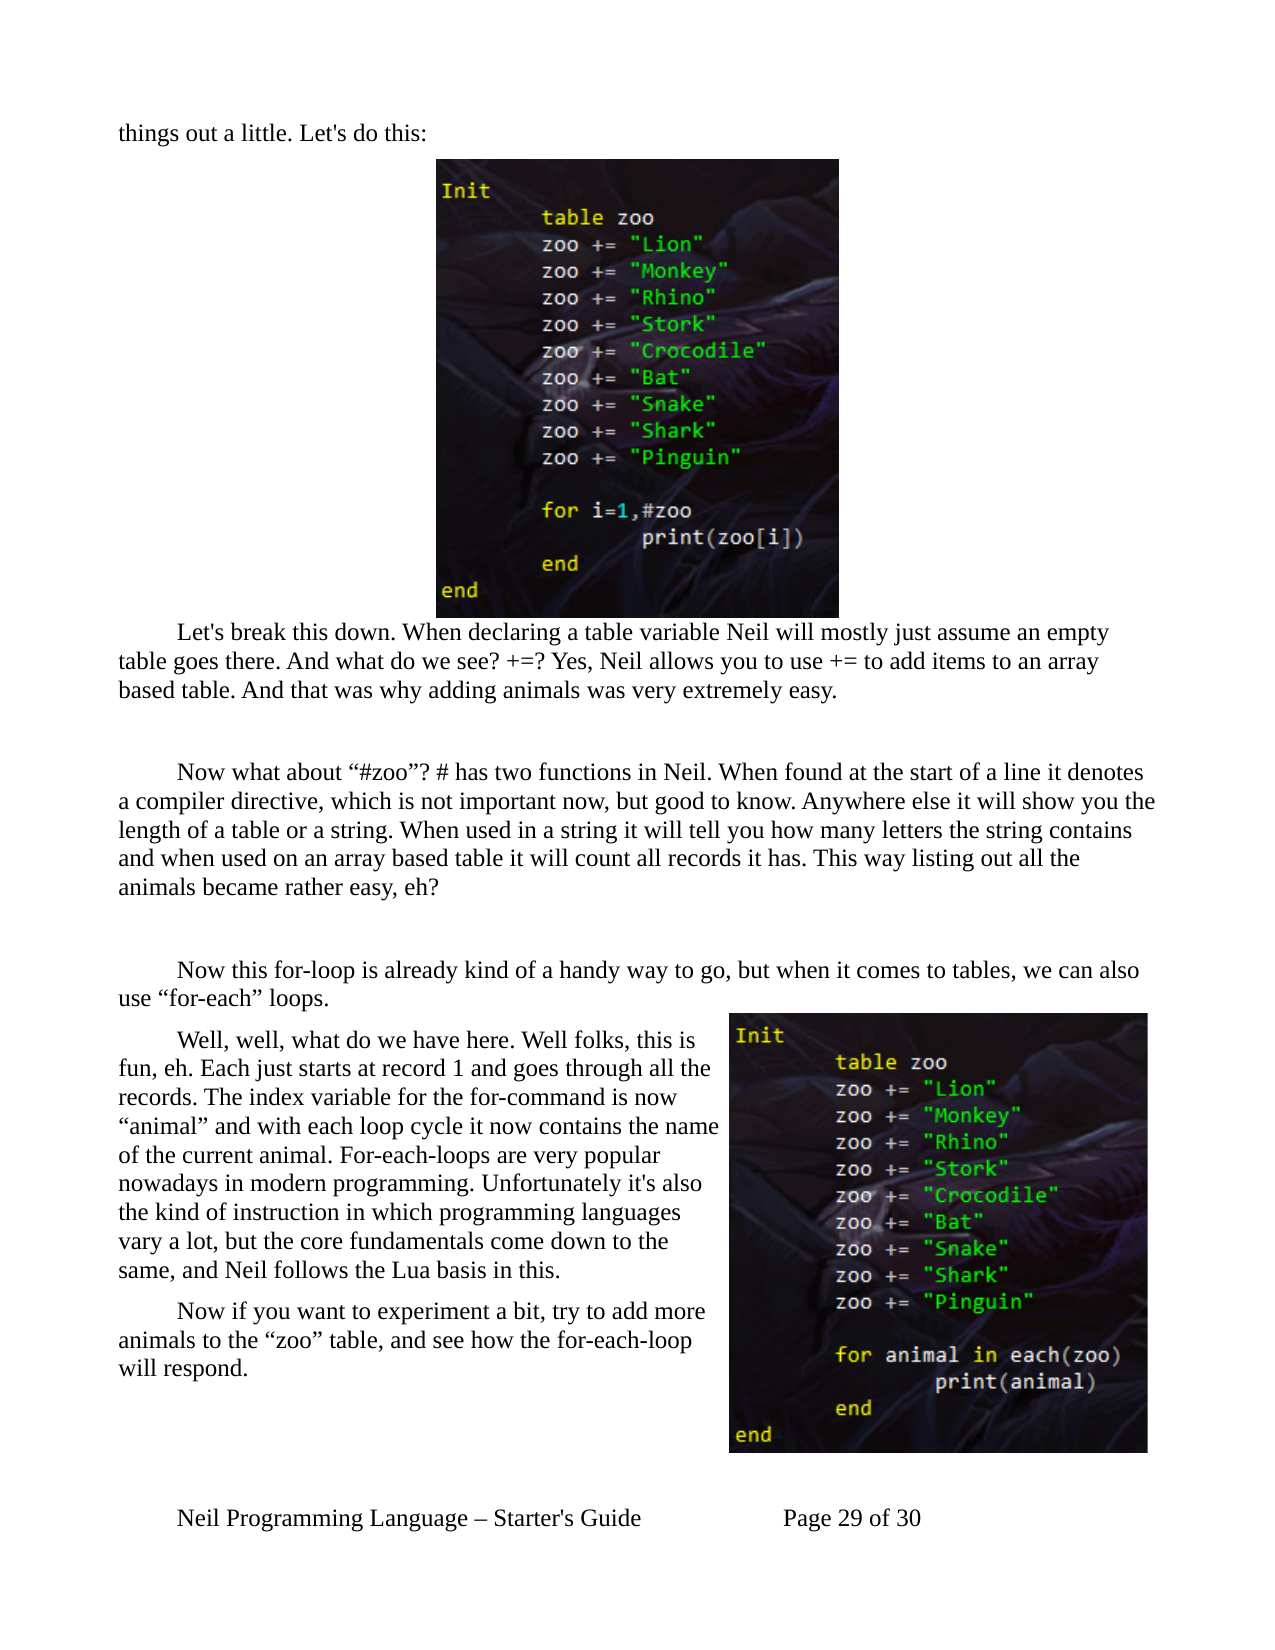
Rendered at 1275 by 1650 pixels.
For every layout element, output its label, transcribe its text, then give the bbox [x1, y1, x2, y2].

text Now this for-loop is already kind of a handy way to go, but when it comes to tables, we can also use “for-each” loops. [118, 955, 1157, 1012]
text Well, well, what do we have here. Well folks, this is fun, eh. Each just starts at record 1 and goes through all the records. The index variable for the for-command is now “animal” and with each loop cycle it now contains the name of the current animal. For-each-loops are very popular nowadays in modern programming. Unfortunately it's also the kind of instruction in which programming languages vary a lot, but the core fundamentals come down to the same, and Neil follows the Lua basis in this. [118, 1025, 729, 1283]
text Now if you want to experiment a bit, try to add more animals to the “zoo” table, and see how the for-each-loop will respond. [118, 1296, 729, 1382]
picture [436, 159, 839, 618]
picture [729, 1013, 1148, 1453]
text things out a little. Let's do this: [118, 118, 1157, 147]
text Now what about “#zoo”? # has two functions in Neil. When found at the start of a line it denotes a compiler directive, which is not important now, but good to know. Anywhere else it will show you the length of a table or a string. When used in a string it will tell you how many letters the string contains and when used on an array based table it will count all records it has. This way listing out all the animals became rather easy, eh? [118, 757, 1157, 901]
text Let's break this down. When declaring a table variable Neil will mostly just assume an empty table goes there. And what do we see? +=? Yes, Neil allows you to use += to add items to an array based table. And that was why adding animals was very extremely easy. [118, 159, 1157, 703]
